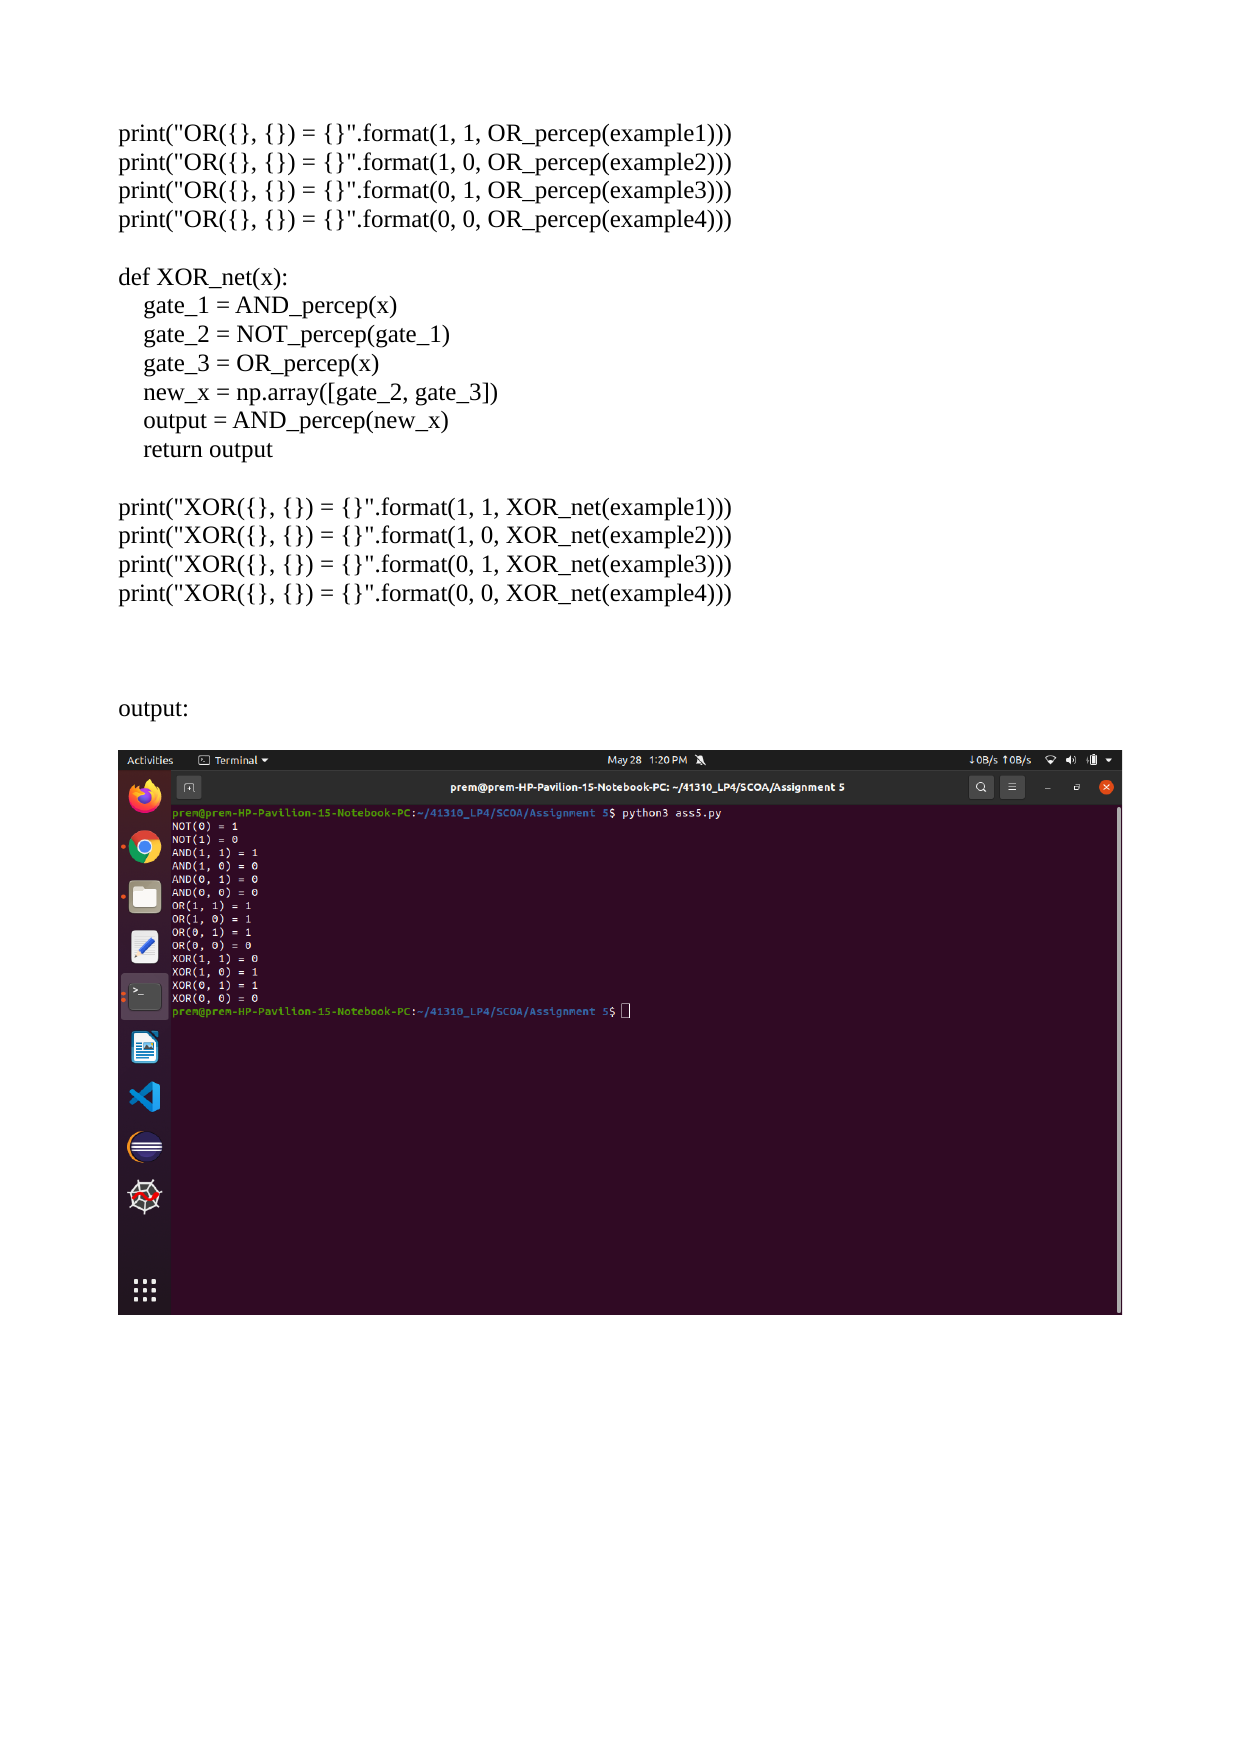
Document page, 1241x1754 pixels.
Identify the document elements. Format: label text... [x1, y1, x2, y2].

text print("XOR({}, {}) = {}".format(1, 1, XOR_net(example1))) [118, 492, 1122, 521]
text gate_1 = AND_percep(x) [118, 291, 1122, 319]
text gate_2 = NOT_percep(gate_1) [118, 319, 1122, 348]
text output: [118, 693, 1122, 722]
text print("OR({}, {}) = {}".format(1, 1, OR_percep(example1))) [118, 118, 1122, 147]
text print("XOR({}, {}) = {}".format(1, 0, XOR_net(example2))) [118, 521, 1122, 549]
text return output [118, 434, 1122, 463]
text print("XOR({}, {}) = {}".format(0, 0, XOR_net(example4))) [118, 578, 1122, 607]
text gate_3 = OR_percep(x) [118, 348, 1122, 377]
text def XOR_net(x): [118, 262, 1122, 291]
text print("OR({}, {}) = {}".format(0, 0, OR_percep(example4))) [118, 204, 1122, 233]
text output = AND_percep(new_x) [118, 406, 1122, 434]
text print("OR({}, {}) = {}".format(0, 1, OR_percep(example3))) [118, 176, 1122, 204]
text print("XOR({}, {}) = {}".format(0, 1, XOR_net(example3))) [118, 549, 1122, 578]
text print("OR({}, {}) = {}".format(1, 0, OR_percep(example2))) [118, 147, 1122, 176]
picture [118, 750, 1123, 1315]
text new_x = np.array([gate_2, gate_3]) [118, 377, 1122, 406]
